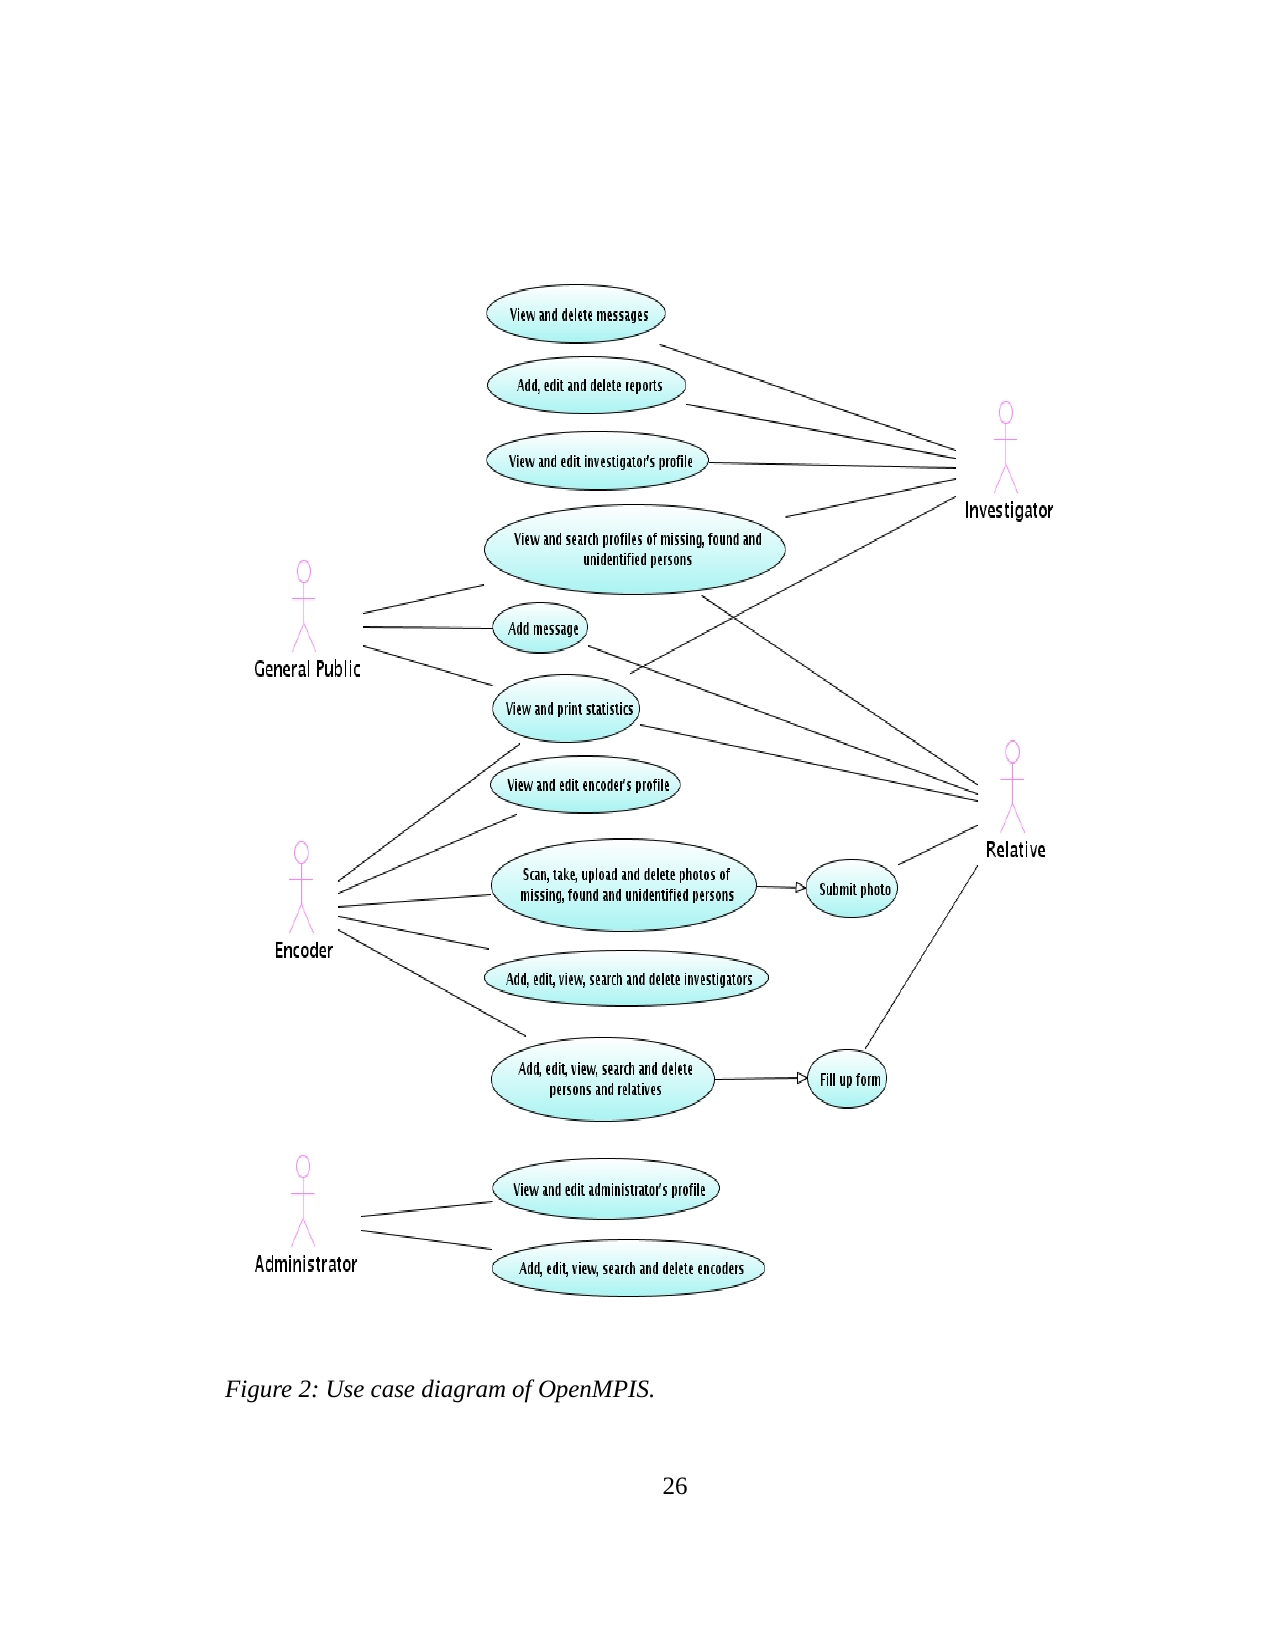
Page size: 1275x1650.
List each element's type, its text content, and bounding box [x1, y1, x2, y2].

picture [225, 237, 1126, 1374]
text Figure 2: Use case diagram of OpenMPIS. [225, 1374, 1125, 1403]
